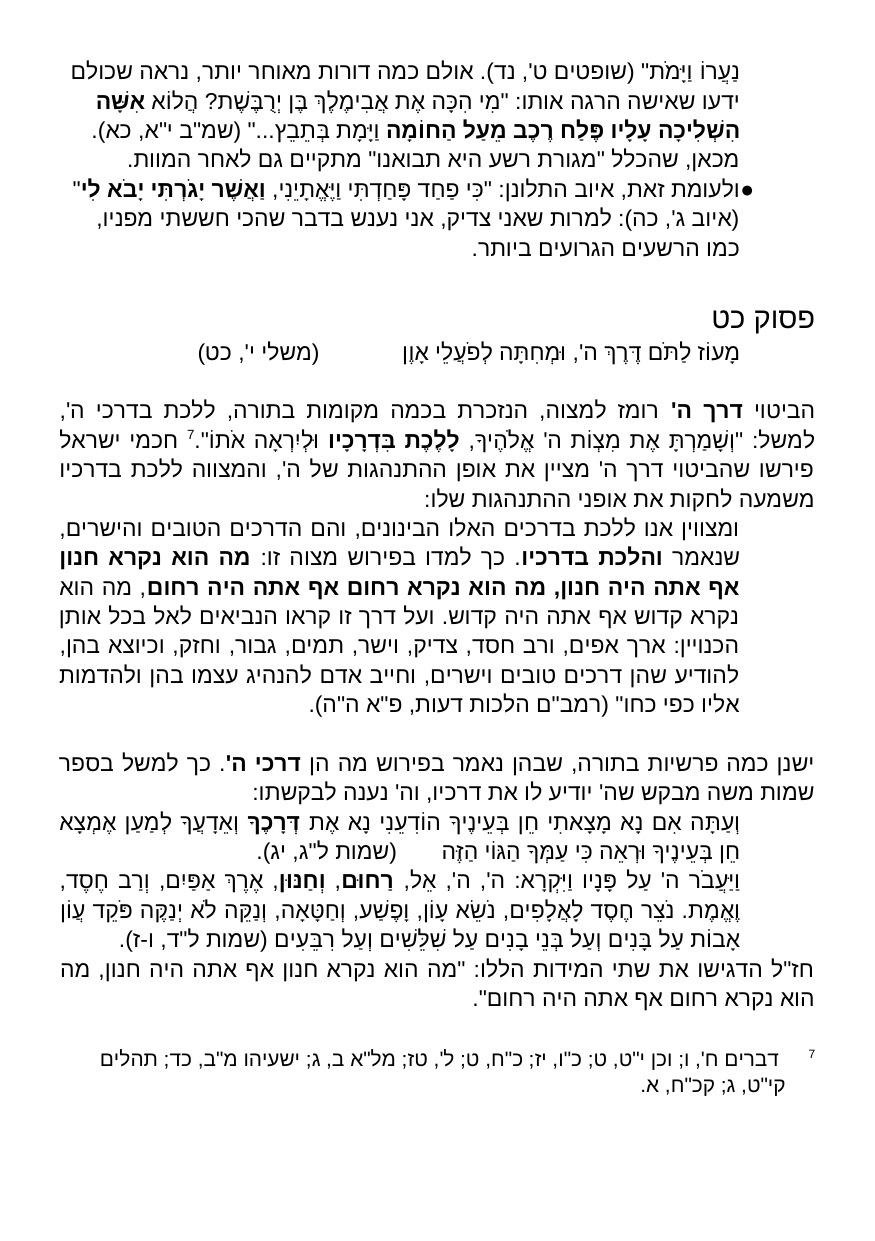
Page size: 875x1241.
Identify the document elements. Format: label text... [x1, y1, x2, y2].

list ולעומת זאת, איוב התלונן: "כִּי פַחַד פָּחַדְתִּי וַיֶּאֱתָיֵנִי, וַאֲשֶׁר יָגֹרְתִּי יָבֹא לִי" (איוב ג', כה): למרות שאני צדיק, אני נענש בדבר שהכי חששתי מפניו, כמו הרשעים הגרועים ביותר. [59, 176, 778, 261]
text מָעוֹז לַתֹּם דֶּרֶךְ ה', וּמְחִתָּה לְפֹעֲלֵי אָוֶן (משלי י', כט) [59, 339, 740, 365]
text וַיַּעֲבֹר ה' עַל פָּנָיו וַיִּקְרָא: ה', ה', אֵל, רַחוּם, וְחַנּוּן, אֶרֶךְ אַפַּיִם, וְרַב חֶסֶד, וֶאֱמֶת. נֹצֵר חֶסֶד לָאֲלָפִים, נֹשֵׂא עָו‍ֹן, וָפֶשַׁע, וְחַטָּאָה, וְנַקֵּה לֹא יְנַקֶּה פֹּקֵד עֲו‍ֹן אָבוֹת עַל בָּנִים וְעַל בְּנֵי בָנִים עַל שִׁלֵּשִׁים וְעַל רִבֵּעִים (שמות ל"ד, ו-ז). [59, 868, 740, 952]
text הביטוי דרך ה' רומז למצוה, הנזכרת בכמה מקומות בתורה, ללכת בדרכי ה', למשל: "וְשָׁמַרְתָּ אֶת מִצְו‍ֹת ה' אֱלֹהֶיךָ, לָלֶכֶת בִּדְרָכָיו וּלְיִרְאָה אֹתוֹ". חכמי ישראל פירשו שהביטוי דרך ה' מציין את אופן ההתנהגות של ה', והמצווה ללכת בדרכיו משמעה לחקות את אופני ההתנהגות שלו: [59, 398, 815, 512]
text ומצווין אנו ללכת בדרכים האלו הבינונים, והם הדרכים הטובים והישרים, שנאמר והלכת בדרכיו. כך למדו בפירוש מצוה זו: מה הוא נקרא חנון אף אתה היה חנון, מה הוא נקרא רחום אף אתה היה רחום, מה הוא נקרא קדוש אף אתה היה קדוש. ועל דרך זו קראו הנביאים לאל בכל אותן הכנויין: ארך אפים, ורב חסד, צדיק, וישר, תמים, גבור, וחזק, וכיוצא בהן, להודיע שהן דרכים טובים וישרים, וחייב אדם להנהיג עצמו בהן ולהדמות אליו כפי כחו" (רמב"ם הלכות דעות, פ"א ה"ה). [59, 516, 740, 717]
text וְעַתָּה אִם נָא מָצָאתִי חֵן בְּעֵינֶיךָ הוֹדִעֵנִי נָא אֶת דְּרָכֶךָ וְאֵדָעֲךָ לְמַעַן אֶמְצָא חֵן בְּעֵינֶיךָ וּרְאֵה כִּי עַמְּךָ הַגּוֹי הַזֶּה (שמות ל"ג, יג). [59, 809, 740, 864]
list נַעֲרוֹ וַיָּמֹת" (שופטים ט', נד). אולם כמה דורות מאוחר יותר, נראה שכולם ידעו שאישה הרגה אותו: "מִי הִכָּה אֶת אֲבִימֶלֶךְ בֶּן יְרֻבֶּשֶׁת? הֲלוֹא אִשָּׁה הִשְׁלִיכָה עָלָיו פֶּלַח רֶכֶב מֵעַל הַחוֹמָה וַיָּמָת בְּתֵבֵץ..." (שמ"ב י"א, כא). מכאן, שהכלל "מגורת רשע היא תבואנו" מתקיים גם לאחר המוות. [59, 59, 778, 173]
text חז"ל הדגישו את שתי המידות הללו: "מה הוא נקרא חנון אף אתה היה חנון, מה הוא נקרא רחום אף אתה היה רחום". [59, 956, 815, 1011]
text ישנן כמה פרשיות בתורה, שבהן נאמר בפירוש מה הן דרכי ה'. כך למשל בספר שמות משה מבקש שה' יודיע לו את דרכיו, וה' נענה לבקשתו: [59, 751, 815, 806]
text דברים ח', ו; וכן י"ט, ט; כ"ו, יז; כ"ח, ט; ל', טז; מל"א ב, ג; ישעיהו מ"ב, כד; תהלים קי"ט, ג; קכ"ח, א. [59, 1047, 815, 1097]
text פסוק כט [59, 302, 815, 334]
